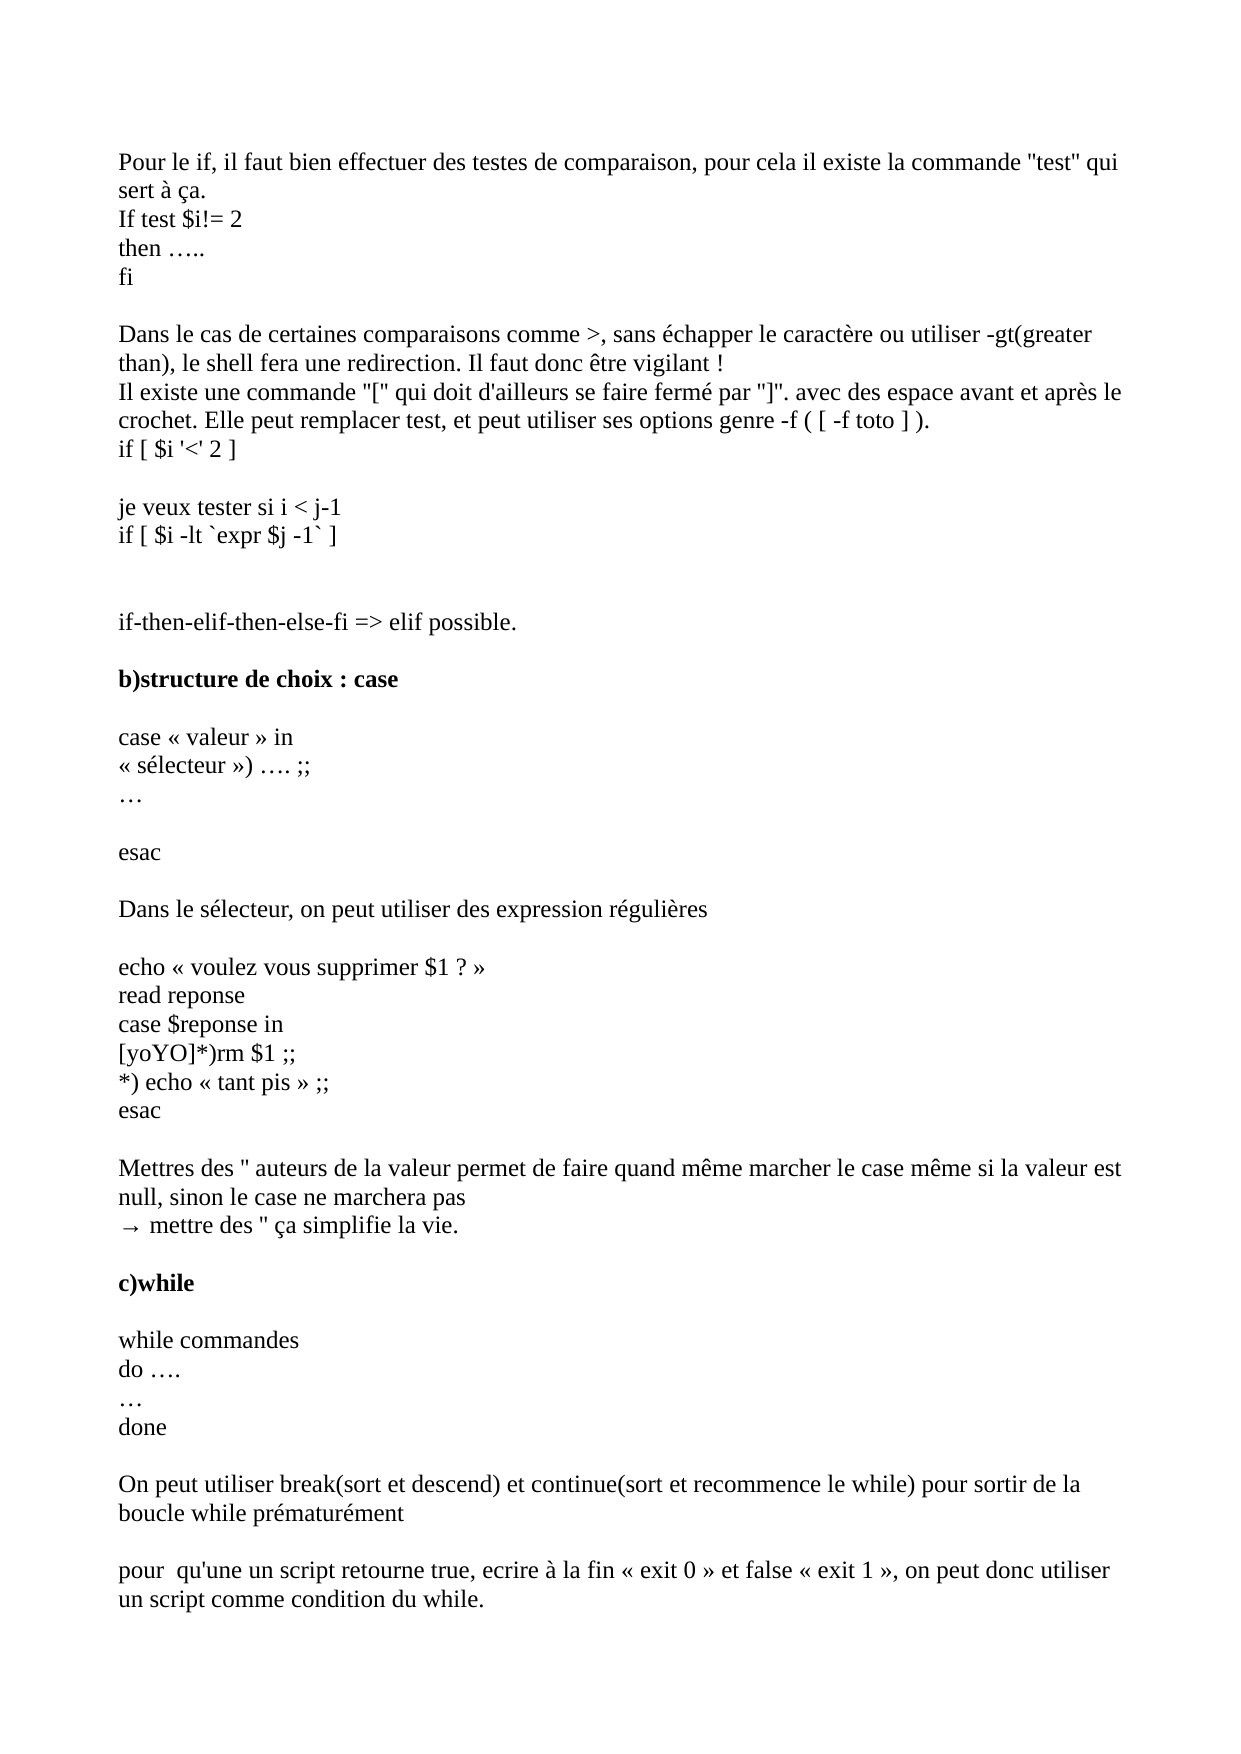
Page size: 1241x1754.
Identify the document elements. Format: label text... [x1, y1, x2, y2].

text fi [118, 262, 1122, 291]
text … [118, 779, 1122, 808]
text esac [118, 1096, 1122, 1124]
text done [118, 1412, 1122, 1441]
text read reponse [118, 981, 1122, 1009]
text case $reponse in [118, 1009, 1122, 1038]
text case « valeur » in [118, 722, 1122, 751]
text esac [118, 837, 1122, 866]
text Dans le sélecteur, on peut utiliser des expression régulières [118, 894, 1122, 923]
text while commandes [118, 1326, 1122, 1354]
text je veux tester si i < j-1 [118, 492, 1122, 521]
text if [ $i -lt `expr $j -1` ] [118, 521, 1122, 549]
text echo « voulez vous supprimer $1 ? » [118, 952, 1122, 981]
text if-then-elif-then-else-fi => elif possible. [118, 607, 1122, 636]
text c)while [118, 1268, 1122, 1297]
text If test $i!= 2 [118, 204, 1122, 233]
text Il existe une commande ''['' qui doit d'ailleurs se faire fermé par '']''. avec des espace avant et après le crochet. Elle peut remplacer test, et peut utiliser ses options genre -f ( [ -f toto ] ). [118, 377, 1122, 434]
text → mettre des '' ça simplifie la vie. [118, 1211, 1122, 1239]
text pour qu'une un script retourne true, ecrire à la fin « exit 0 » et false « exit 1 », on peut donc utiliser un script comme condition du while. [118, 1556, 1122, 1613]
text … [118, 1383, 1122, 1412]
text if [ $i '<' 2 ] [118, 434, 1122, 463]
text « sélecteur ») …. ;; [118, 751, 1122, 779]
text then ….. [118, 233, 1122, 262]
text Pour le if, il faut bien effectuer des testes de comparaison, pour cela il existe la commande ''test'' qui sert à ça. [118, 147, 1122, 204]
text b)structure de choix : case [118, 664, 1122, 693]
text Mettres des '' auteurs de la valeur permet de faire quand même marcher le case même si la valeur est null, sinon le case ne marchera pas [118, 1153, 1122, 1211]
text [yoYO]*)rm $1 ;; [118, 1038, 1122, 1067]
text On peut utiliser break(sort et descend) et continue(sort et recommence le while) pour sortir de la boucle while prématurément [118, 1469, 1122, 1527]
text do …. [118, 1354, 1122, 1383]
text Dans le cas de certaines comparaisons comme >, sans échapper le caractère ou utiliser -gt(greater than), le shell fera une redirection. Il faut donc être vigilant ! [118, 319, 1122, 377]
text *) echo « tant pis » ;; [118, 1067, 1122, 1096]
